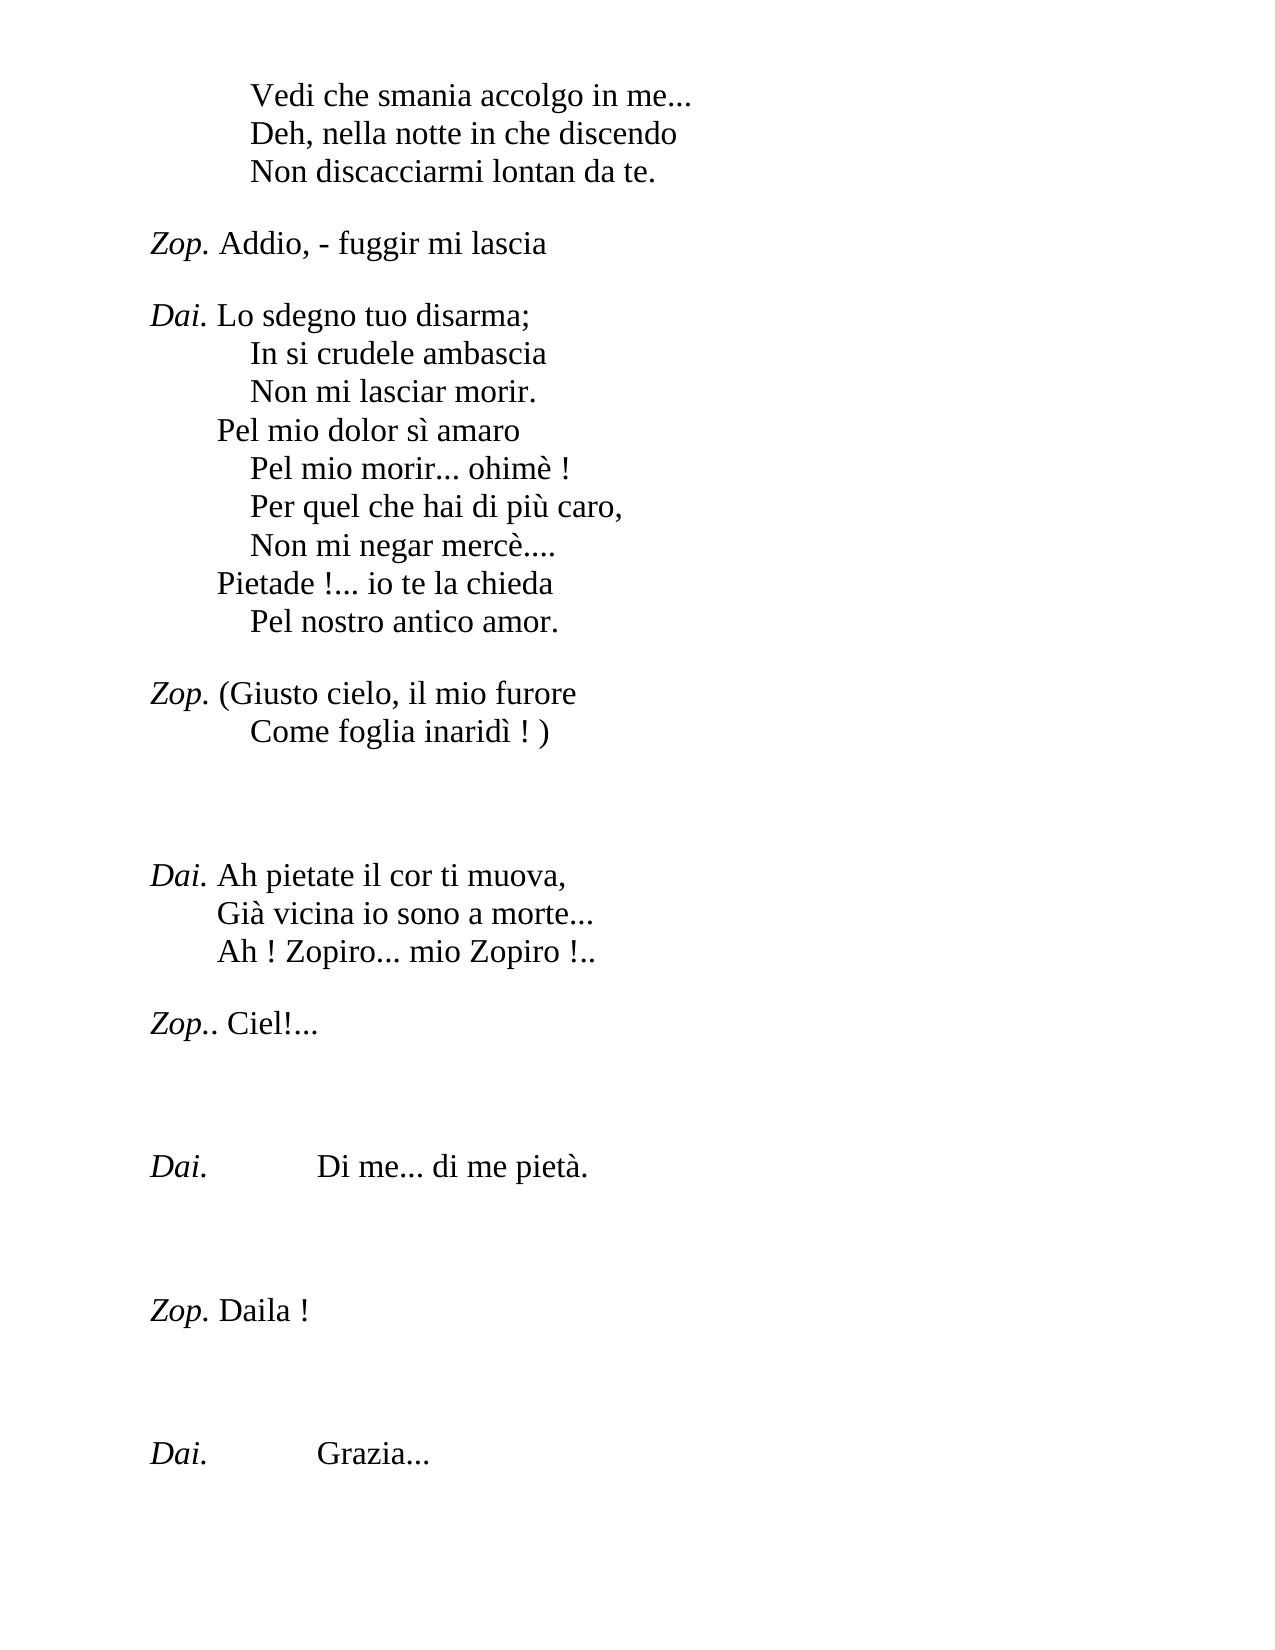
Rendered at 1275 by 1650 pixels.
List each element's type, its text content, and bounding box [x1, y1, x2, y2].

text Dai. Ah pietate il cor ti muova, Già vicina io sono a morte... Ah ! Zopiro... mio Zopiro !.. [150, 855, 1125, 970]
text Zop.. Ciel!... [150, 1003, 1125, 1042]
text Zop. Daila ! [150, 1290, 1125, 1328]
text Zop. (Giusto cielo, il mio furore Come foglia inaridì ! ) [150, 673, 1125, 750]
text Vedi che smania accolgo in me... Deh, nella notte in che discendo Non discacciarmi lontan da te. [150, 75, 1125, 190]
text Dai. Lo sdegno tuo disarma; In si crudele ambascia Non mi lasciar morir. Pel mio dolor sì amaro Pel mio morir... ohimè ! Per quel che hai di più caro, Non mi negar mercè.... Pietade !... io te la chieda Pel nostro antico amor. [150, 295, 1125, 640]
text Dai. Grazia... [150, 1433, 1125, 1472]
text Zop. Addio, - fuggir mi lascia [150, 223, 1125, 262]
text Dai. Di me... di me pietà. [150, 1147, 1125, 1185]
